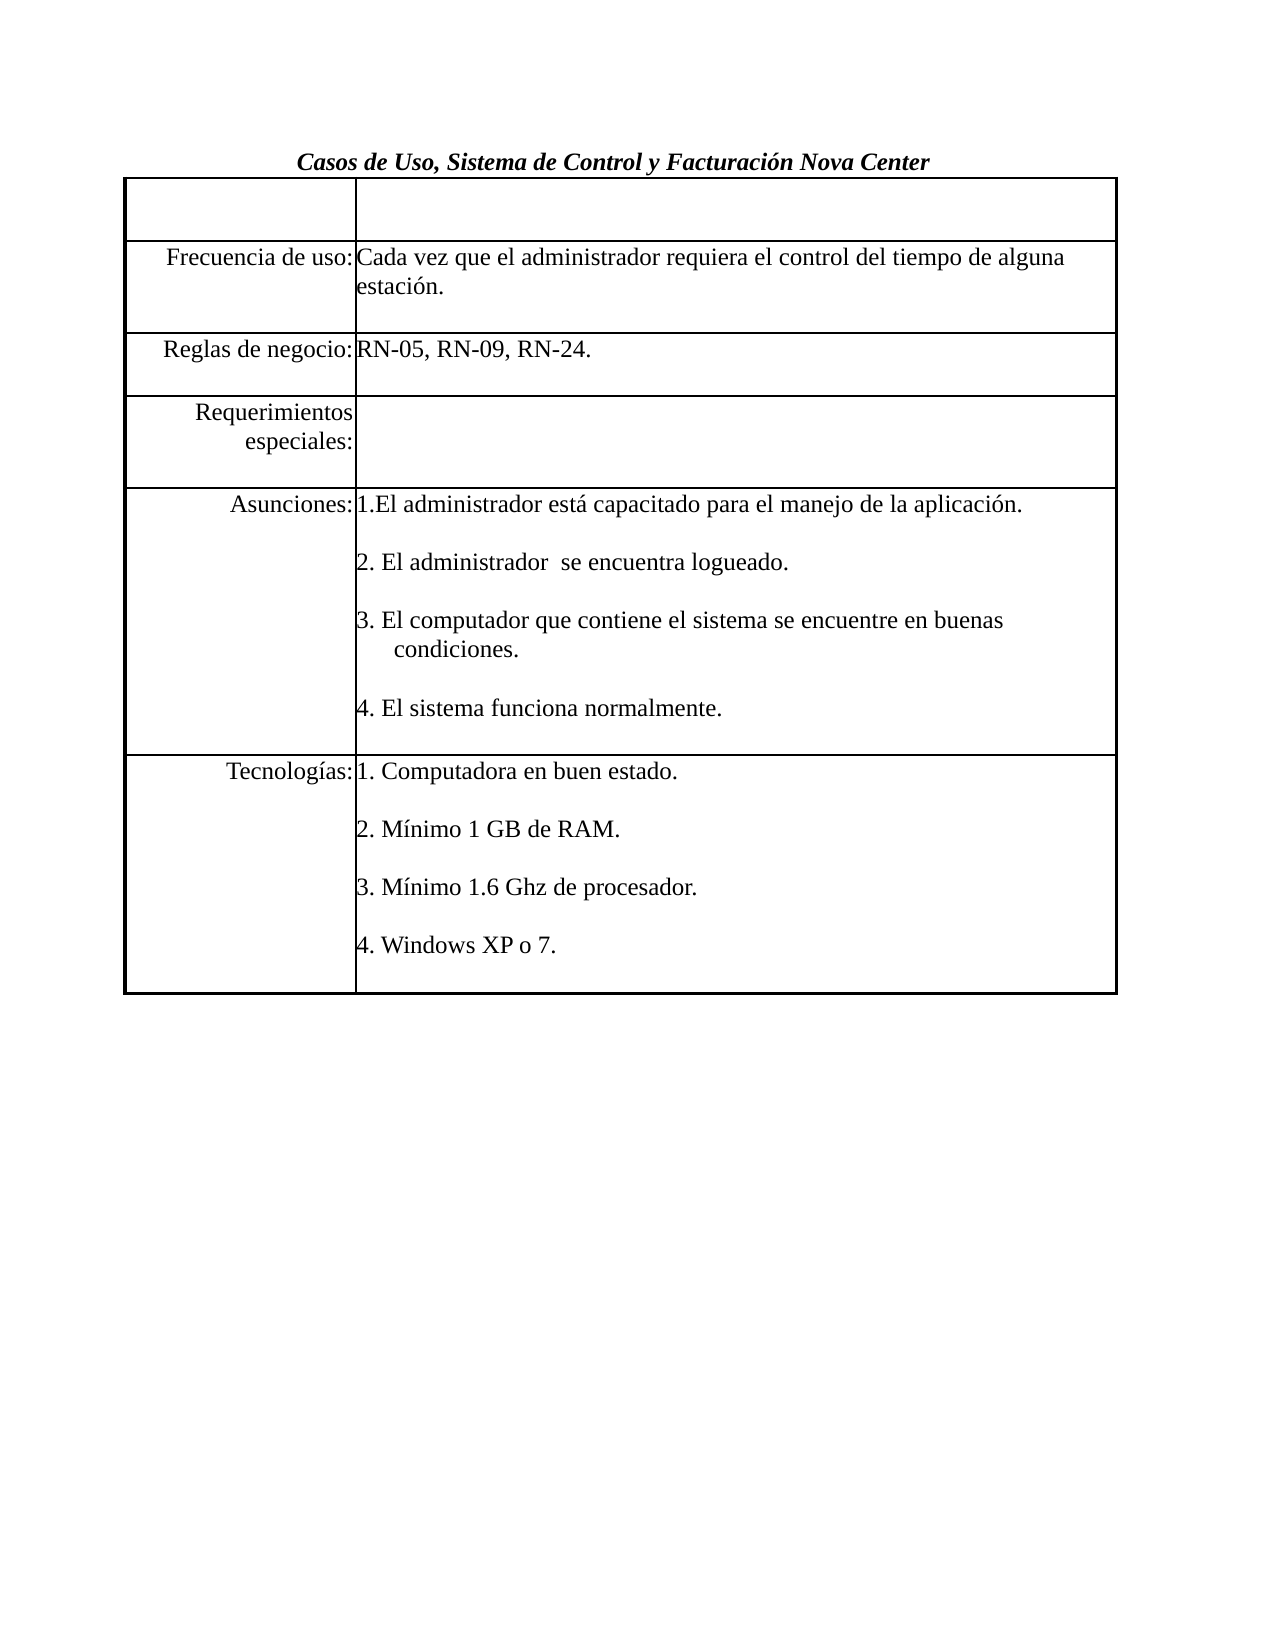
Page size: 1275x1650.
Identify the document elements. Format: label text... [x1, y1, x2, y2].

table_cell [357, 397, 1115, 487]
table_cell Tecnologías: [127, 756, 355, 992]
table_cell RN-05, RN-09, RN-24. [357, 334, 1115, 395]
table_cell Asunciones: [127, 489, 355, 754]
table_cell 1. Computadora en buen estado. 2. Mínimo 1 GB de RAM. 3. Mínimo 1.6 Ghz de procesador. 4. Windows XP o 7. [357, 756, 1115, 992]
table_cell [127, 179, 355, 240]
table_cell 1.El administrador está capacitado para el manejo de la aplicación. 2. El administrador se encuentra logueado. 3. El computador que contiene el sistema se encuentre en buenas condiciones. 4. El sistema funciona normalmente. [357, 489, 1115, 754]
table_cell Requerimientos especiales: [127, 397, 355, 487]
table_cell Frecuencia de uso: [127, 242, 355, 332]
table_cell Reglas de negocio: [127, 334, 355, 395]
table_cell [357, 179, 1115, 240]
table_cell Cada vez que el administrador requiera el control del tiempo de alguna estación. [357, 242, 1115, 332]
